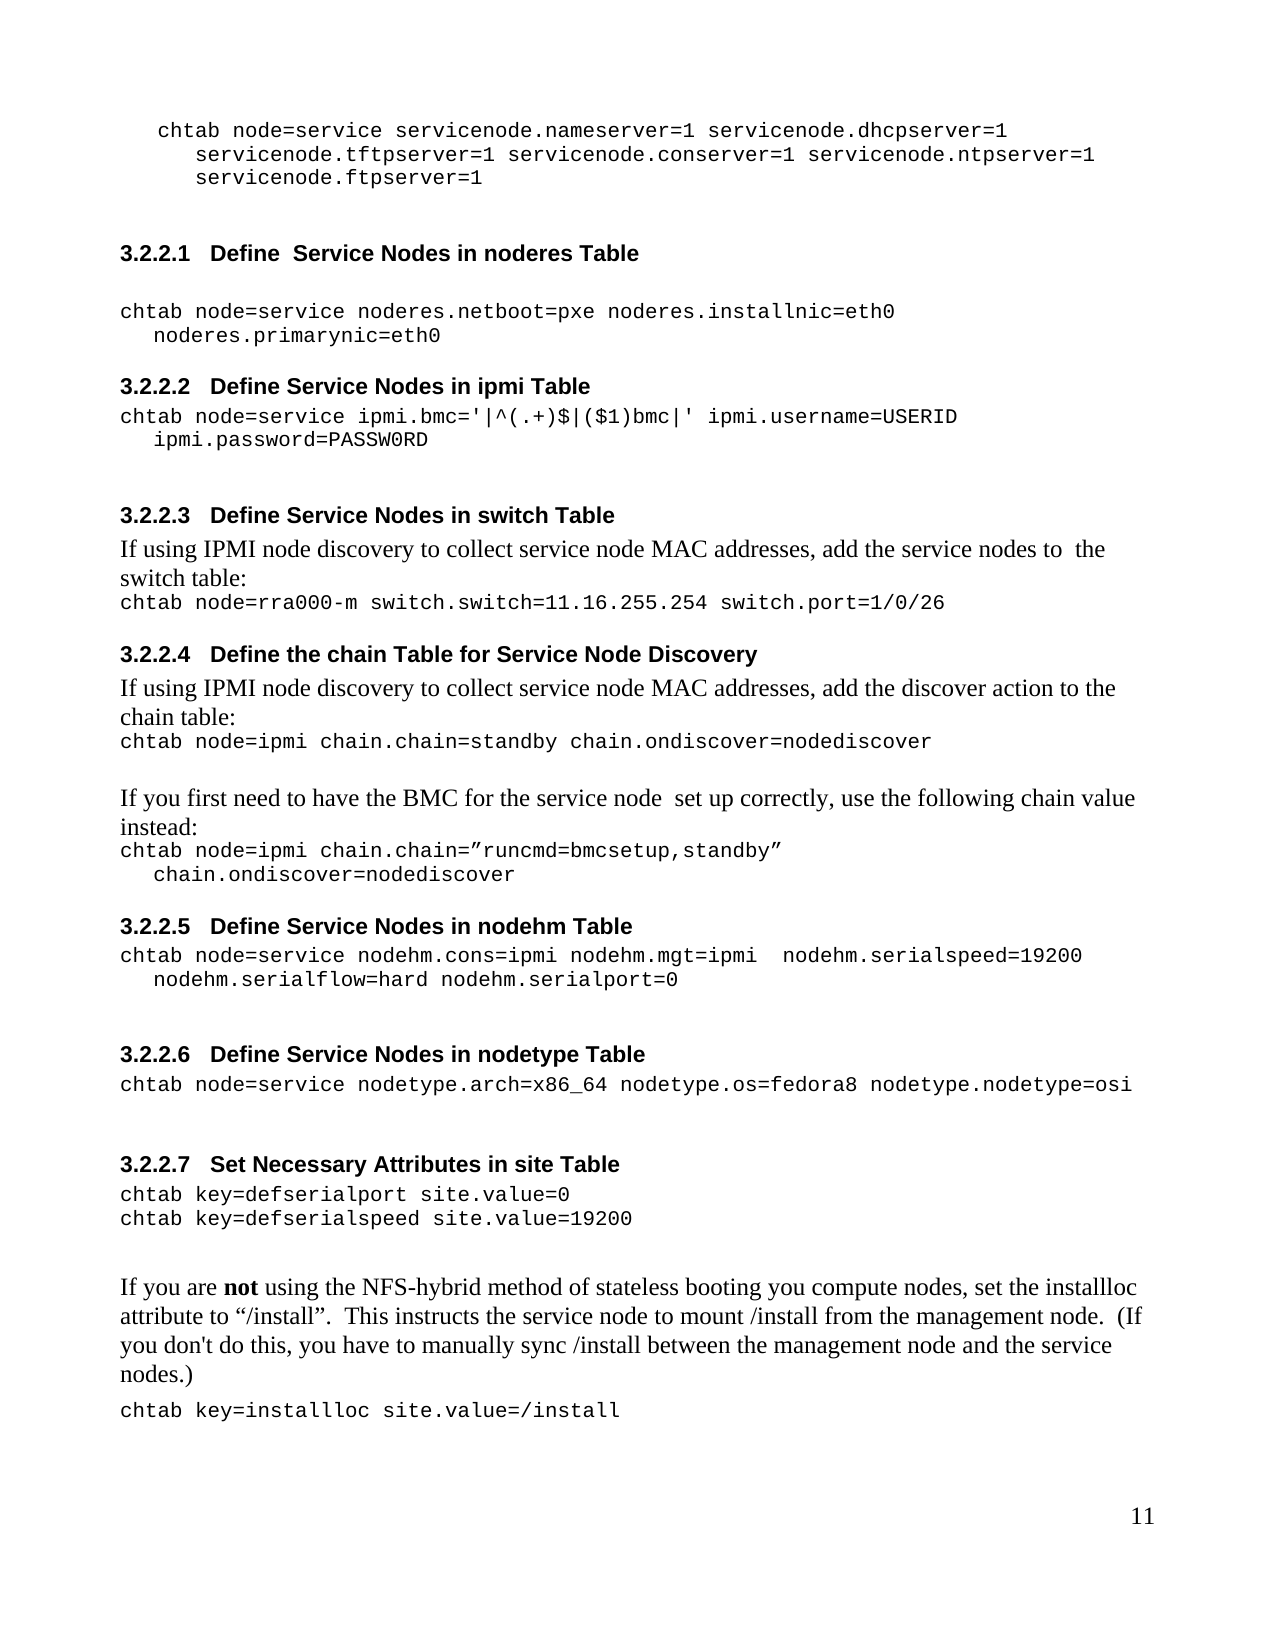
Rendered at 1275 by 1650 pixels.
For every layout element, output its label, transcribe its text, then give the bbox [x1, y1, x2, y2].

subtitle Define Service Nodes in switch Table [120, 502, 1155, 528]
subtitle Define Service Nodes in nodehm Table [120, 913, 1155, 939]
text If using IPMI node discovery to collect service node MAC addresses, add the service nodes to the switch table: [120, 534, 1155, 592]
text If you are not using the NFS-hybrid method of stateless booting you compute nodes, set the installloc attribute to “/install”. This instructs the service node to mount /install from the management node. (If you don't do this, you have to manually sync /install between the management node and the service nodes.) [120, 1272, 1155, 1387]
text If using IPMI node discovery to collect service node MAC addresses, add the discover action to the chain table: [120, 673, 1155, 731]
text chtab node=service ipmi.bmc='|^(.+)$|($1)bmc|' ipmi.username=USERID ipmi.password=PASSW0RD [120, 406, 1155, 453]
subtitle Define the chain Table for Service Node Discovery [120, 641, 1155, 667]
subtitle Define Service Nodes in noderes Table [120, 239, 1155, 266]
text chtab key=installloc site.value=/install [120, 1400, 1155, 1424]
text If you first need to have the BMC for the service node set up correctly, use the following chain value instead: [120, 783, 1155, 841]
text chtab node=service nodetype.arch=x86_64 nodetype.os=fedora8 nodetype.nodetype=osi [120, 1074, 1155, 1098]
text chtab key=defserialport site.value=0 [120, 1184, 1155, 1208]
subtitle Set Necessary Attributes in site Table [120, 1151, 1155, 1178]
text chtab node=service servicenode.nameserver=1 servicenode.dhcpserver=1 servicenode.tftpserver=1 servicenode.conserver=1 servicenode.ntpserver=1 servicenode.ftpserver=1 [157, 120, 1155, 191]
text chtab node=ipmi chain.chain=standby chain.ondiscover=nodediscover [120, 731, 1155, 754]
subtitle Define Service Nodes in nodetype Table [120, 1041, 1155, 1068]
text chtab node=service noderes.netboot=pxe noderes.installnic=eth0 noderes.primarynic=eth0 [120, 301, 1155, 348]
text chtab node=ipmi chain.chain=”runcmd=bmcsetup,standby” chain.ondiscover=nodediscover [120, 841, 1155, 888]
subtitle Define Service Nodes in ipmi Table [120, 373, 1155, 399]
text chtab key=defserialspeed site.value=19200 [120, 1208, 1155, 1231]
text chtab node=rra000-m switch.switch=11.16.255.254 switch.port=1/0/26 [120, 592, 1155, 616]
text chtab node=service nodehm.cons=ipmi nodehm.mgt=ipmi nodehm.serialspeed=19200 nodehm.serialflow=hard nodehm.serialport=0 [120, 945, 1155, 993]
